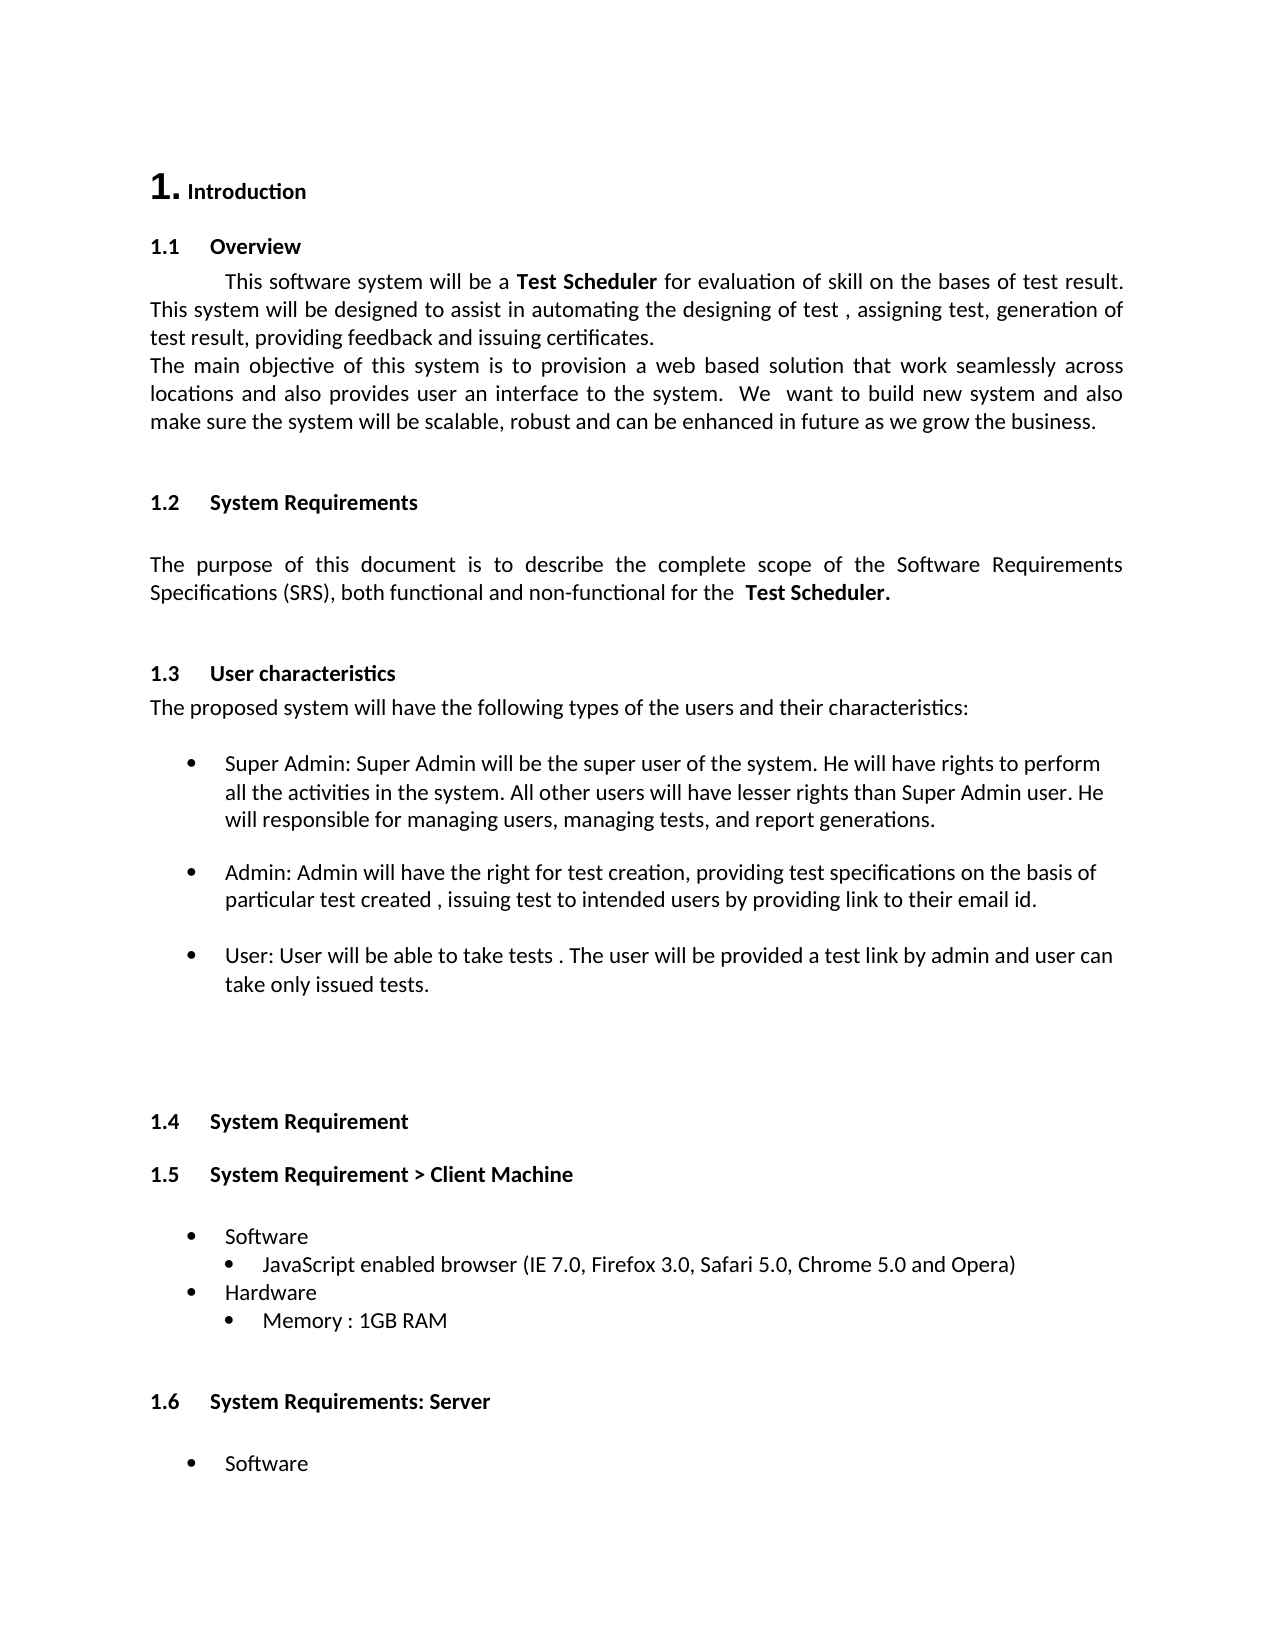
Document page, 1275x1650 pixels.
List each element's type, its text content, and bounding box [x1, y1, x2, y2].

subtitle Introduction [150, 164, 1125, 207]
list Software [187, 1449, 1125, 1477]
subtitle System Requirements [150, 488, 1125, 516]
list JavaScript enabled browser (IE 7.0, Firefox 3.0, Safari 5.0, Chrome 5.0 and Opera) [225, 1250, 1125, 1278]
list Admin: Admin will have the right for test creation, providing test specifications on the basis of particular test created , issuing test to intended users by providing link to their email id. [187, 858, 1125, 914]
list Software [187, 1222, 1125, 1250]
text The main objective of this system is to provision a web based solution that work seamlessly across locations and also provides user an interface to the system. We want to build new system and also make sure the system will be scalable, robust and can be enhanced in future as we grow the business. [150, 351, 1125, 435]
text This software system will be a Test Scheduler for evaluation of skill on the bases of test result. This system will be designed to assist in automating the designing of test , assigning test, generation of test result, providing feedback and issuing certificates. [150, 267, 1125, 351]
list Super Admin: Super Admin will be the super user of the system. He will have rights to perform all the activities in the system. All other users will have lesser rights than Super Admin user. He will responsible for managing users, managing tests, and report generations. [187, 749, 1125, 834]
list User: User will be able to take tests . The user will be provided a test link by admin and user can take only issued tests. [187, 942, 1125, 998]
subtitle System Requirement > Client Machine [150, 1160, 1125, 1188]
subtitle System Requirement [150, 1107, 1125, 1135]
subtitle User characteristics [150, 659, 1125, 687]
subtitle Overview [150, 232, 1125, 261]
subtitle System Requirements: Server [150, 1387, 1125, 1415]
list Memory : 1GB RAM [225, 1306, 1125, 1334]
text The proposed system will have the following types of the users and their characteristics: [150, 693, 1125, 722]
text The purpose of this document is to describe the complete scope of the Software Requirements Specifications (SRS), both functional and non-functional for the Test Scheduler. [150, 550, 1125, 606]
list Hardware [187, 1278, 1125, 1306]
